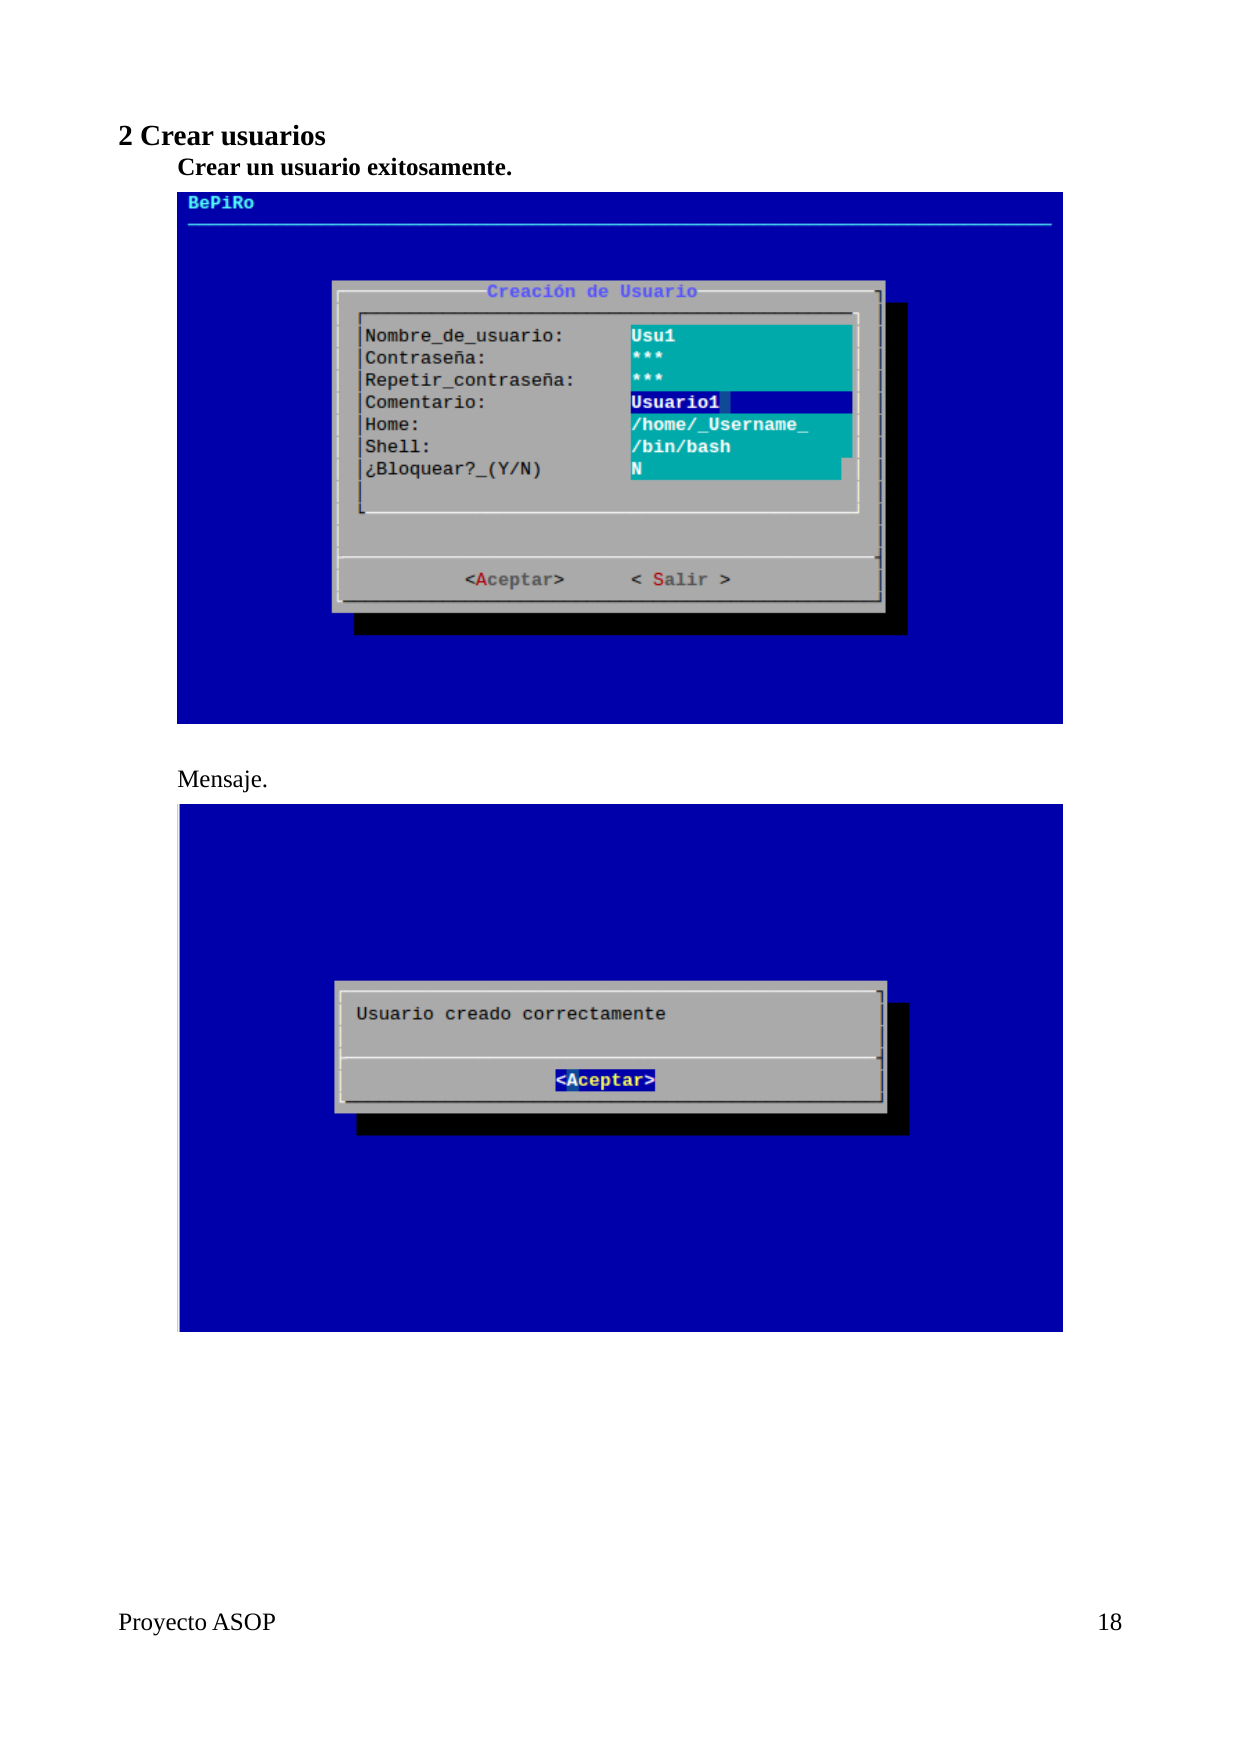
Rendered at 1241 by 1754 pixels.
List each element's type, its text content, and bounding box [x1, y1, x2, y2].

picture [177, 192, 1063, 724]
text Mensaje. [148, 764, 1116, 792]
subtitle 2 Crear usuarios [118, 118, 1122, 152]
picture [177, 804, 1063, 1332]
text Crear un usuario exitosamente. [148, 152, 1116, 180]
